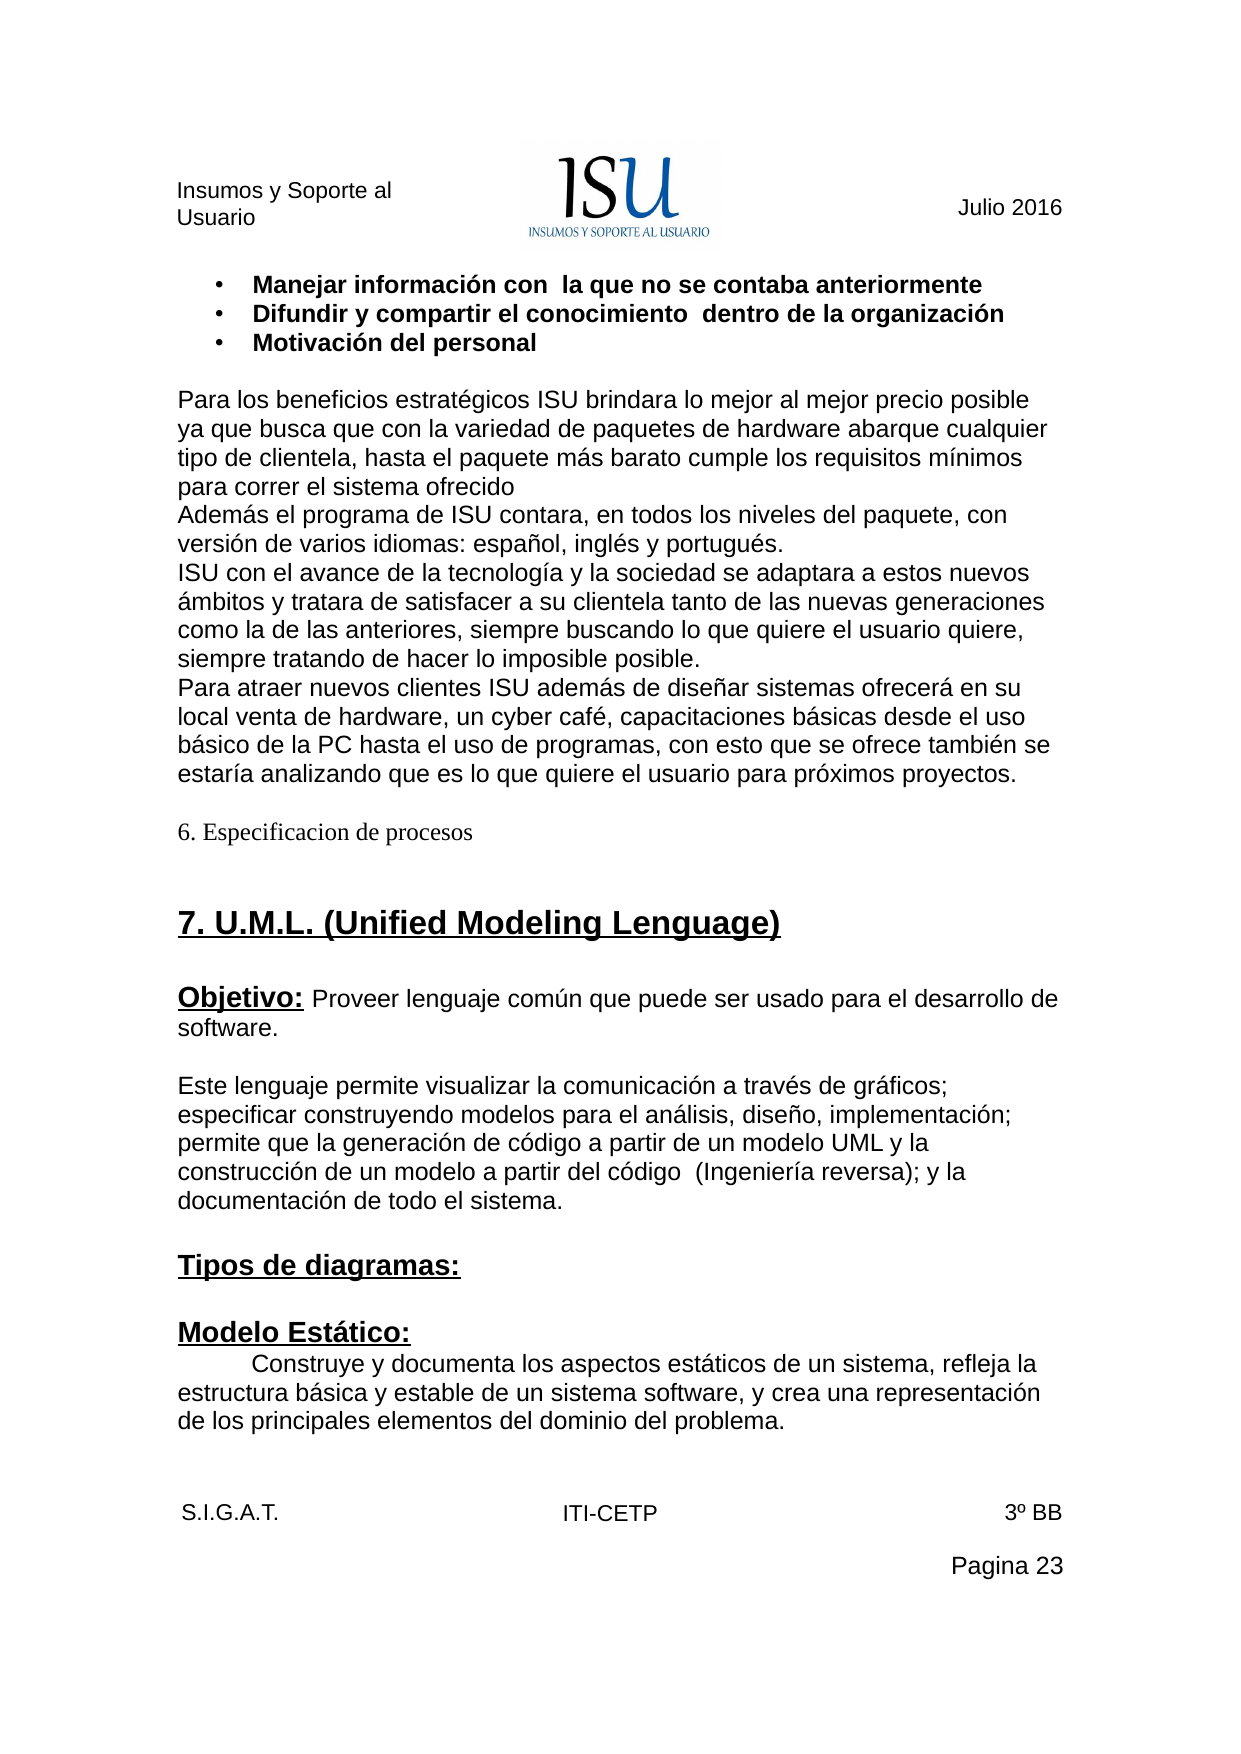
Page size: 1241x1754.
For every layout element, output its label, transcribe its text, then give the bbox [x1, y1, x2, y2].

list Manejar información con la que no se contaba anteriormente [215, 270, 1063, 299]
text Este lenguaje permite visualizar la comunicación a través de gráficos; especificar construyendo modelos para el análisis, diseño, implementación; permite que la generación de código a partir de un modelo UML y la construcción de un modelo a partir del código (Ingeniería reversa); y la documentación de todo el sistema. [177, 1071, 1063, 1215]
text 7. U.M.L. (Unified Modeling Lenguage) [177, 903, 1063, 941]
text Para los beneficios estratégicos ISU brindara lo mejor al mejor precio posible ya que busca que con la variedad de paquetes de hardware abarque cualquier tipo de clientela, hasta el paquete más barato cumple los requisitos mínimos para correr el sistema ofrecido [177, 386, 1063, 501]
text Modelo Estático: [177, 1315, 1063, 1349]
text Además el programa de ISU contara, en todos los niveles del paquete, con versión de varios idiomas: español, inglés y portugués. [177, 501, 1063, 558]
text Para atraer nuevos clientes ISU además de diseñar sistemas ofrecerá en su local venta de hardware, un cyber café, capacitaciones básicas desde el uso básico de la PC hasta el uso de programas, con esto que se ofrece también se estaría analizando que es lo que quiere el usuario para próximos proyectos. [177, 673, 1063, 788]
text Tipos de diagramas: [177, 1248, 1063, 1282]
list Difundir y compartir el conocimiento dentro de la organización [215, 299, 1063, 328]
text Construye y documenta los aspectos estáticos de un sistema, refleja la estructura básica y estable de un sistema software, y crea una representación de los principales elementos del dominio del problema. [177, 1349, 1063, 1435]
text ISU con el avance de la tecnología y la sociedad se adaptara a estos nuevos ámbitos y tratara de satisfacer a su clientela tanto de las nuevas generaciones como la de las anteriores, siempre buscando lo que quiere el usuario quiere, siempre tratando de hacer lo imposible posible. [177, 558, 1063, 673]
list Motivación del personal [215, 328, 1063, 357]
text 6. Especificacion de procesos [177, 817, 1063, 846]
text Objetivo: Proveer lenguaje común que puede ser usado para el desarrollo de software. [177, 980, 1063, 1042]
